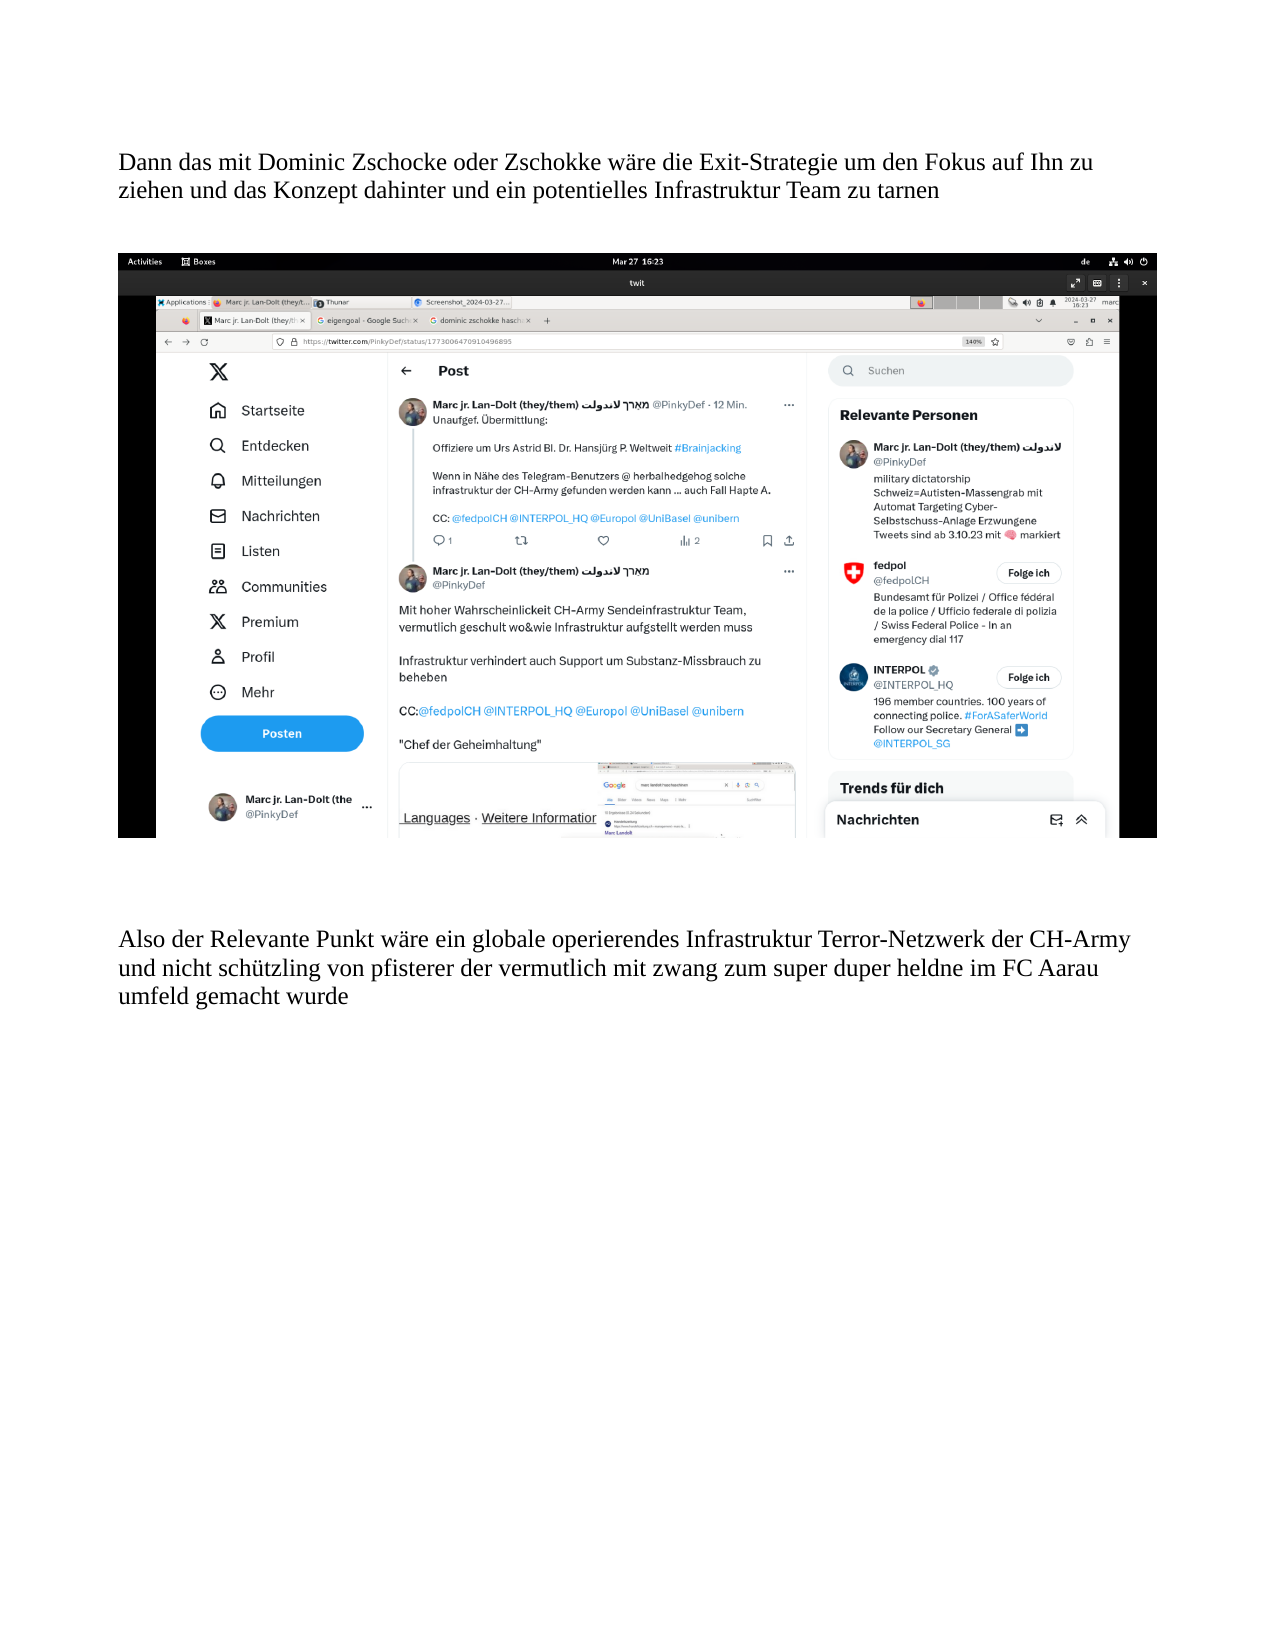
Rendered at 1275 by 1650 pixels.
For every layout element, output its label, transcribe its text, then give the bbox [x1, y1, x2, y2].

text Dann das mit Dominic Zschocke oder Zschokke wäre die Exit-Strategie um den Fokus auf Ihn zu ziehen und das Konzept dahinter und ein potentielles Infrastruktur Team zu tarnen [118, 118, 1157, 204]
text Also der Relevante Punkt wäre ein globale operierendes Infrastruktur Terror-Netzwerk der CH-Army und nicht schützling von pfisterer der vermutlich mit zwang zum super duper heldne im FC Aarau umfeld gemacht wurde [118, 924, 1157, 1010]
picture [118, 253, 1157, 838]
